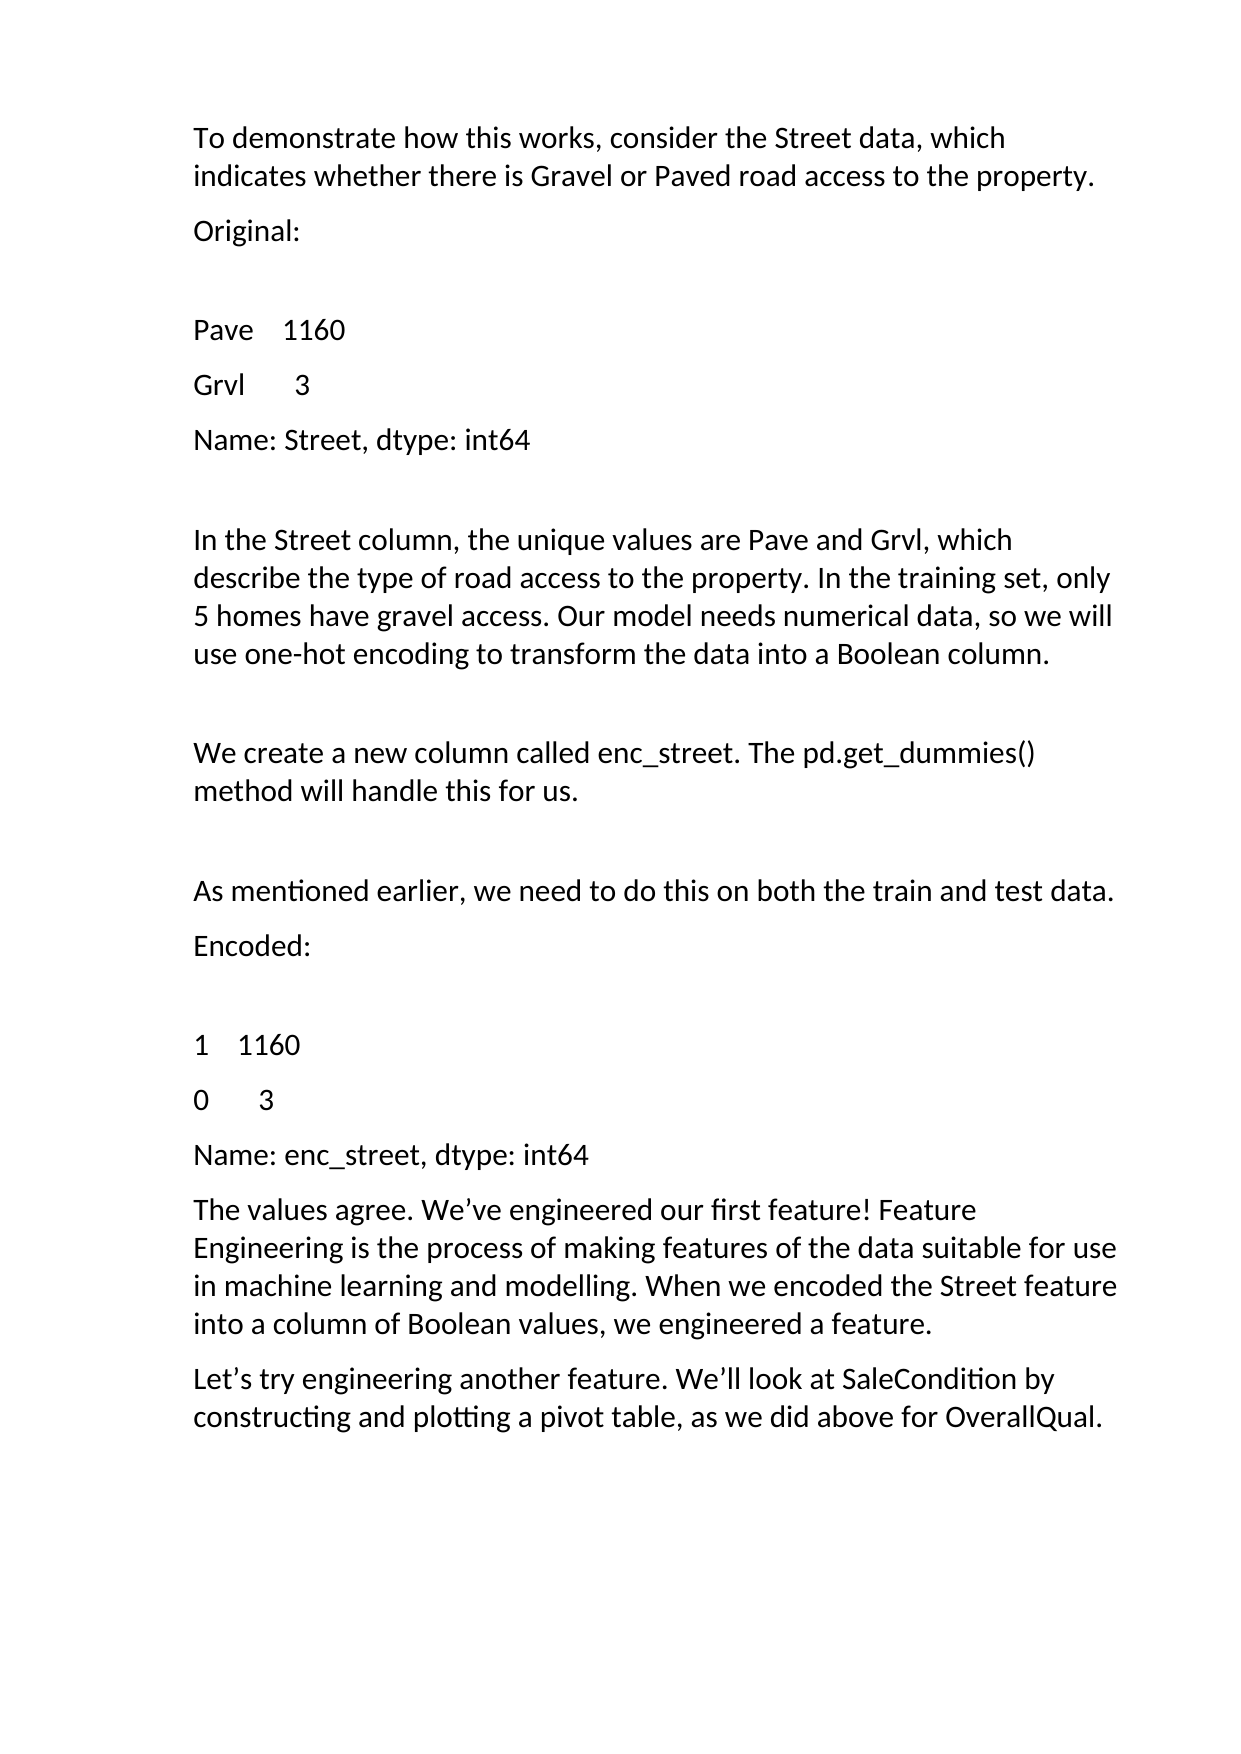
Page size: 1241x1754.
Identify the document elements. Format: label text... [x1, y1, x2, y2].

text As mentioned earlier, we need to do this on both the train and test data. [193, 871, 1122, 909]
text Encoded: [193, 926, 1122, 964]
text 0 3 [193, 1080, 1122, 1118]
text Pave 1160 [193, 311, 1122, 349]
text We create a new column called enc_street. The pd.get_dummies() method will handle this for us. [193, 733, 1122, 810]
text Name: Street, dtype: int64 [193, 420, 1122, 458]
text 1 1160 [193, 1025, 1122, 1063]
text The values agree. We’ve engineered our first feature! Feature Engineering is the process of making features of the data suitable for use in machine learning and modelling. When we encoded the Street feature into a column of Boolean values, we engineered a feature. [193, 1190, 1122, 1342]
text Original: [193, 211, 1122, 249]
text Grvl 3 [193, 365, 1122, 403]
text Name: enc_street, dtype: int64 [193, 1135, 1122, 1173]
text In the Street column, the unique values are Pave and Grvl, which describe the type of road access to the property. In the training set, only 5 homes have gravel access. Our model needs numerical data, so we will use one-hot encoding to transform the data into a Boolean column. [193, 519, 1122, 672]
text To demonstrate how this works, consider the Street data, which indicates whether there is Gravel or Paved road access to the property. [193, 118, 1122, 194]
text Let’s try engineering another feature. We’ll look at SaleCondition by constructing and plotting a pivot table, as we did above for OverallQual. [193, 1359, 1122, 1435]
